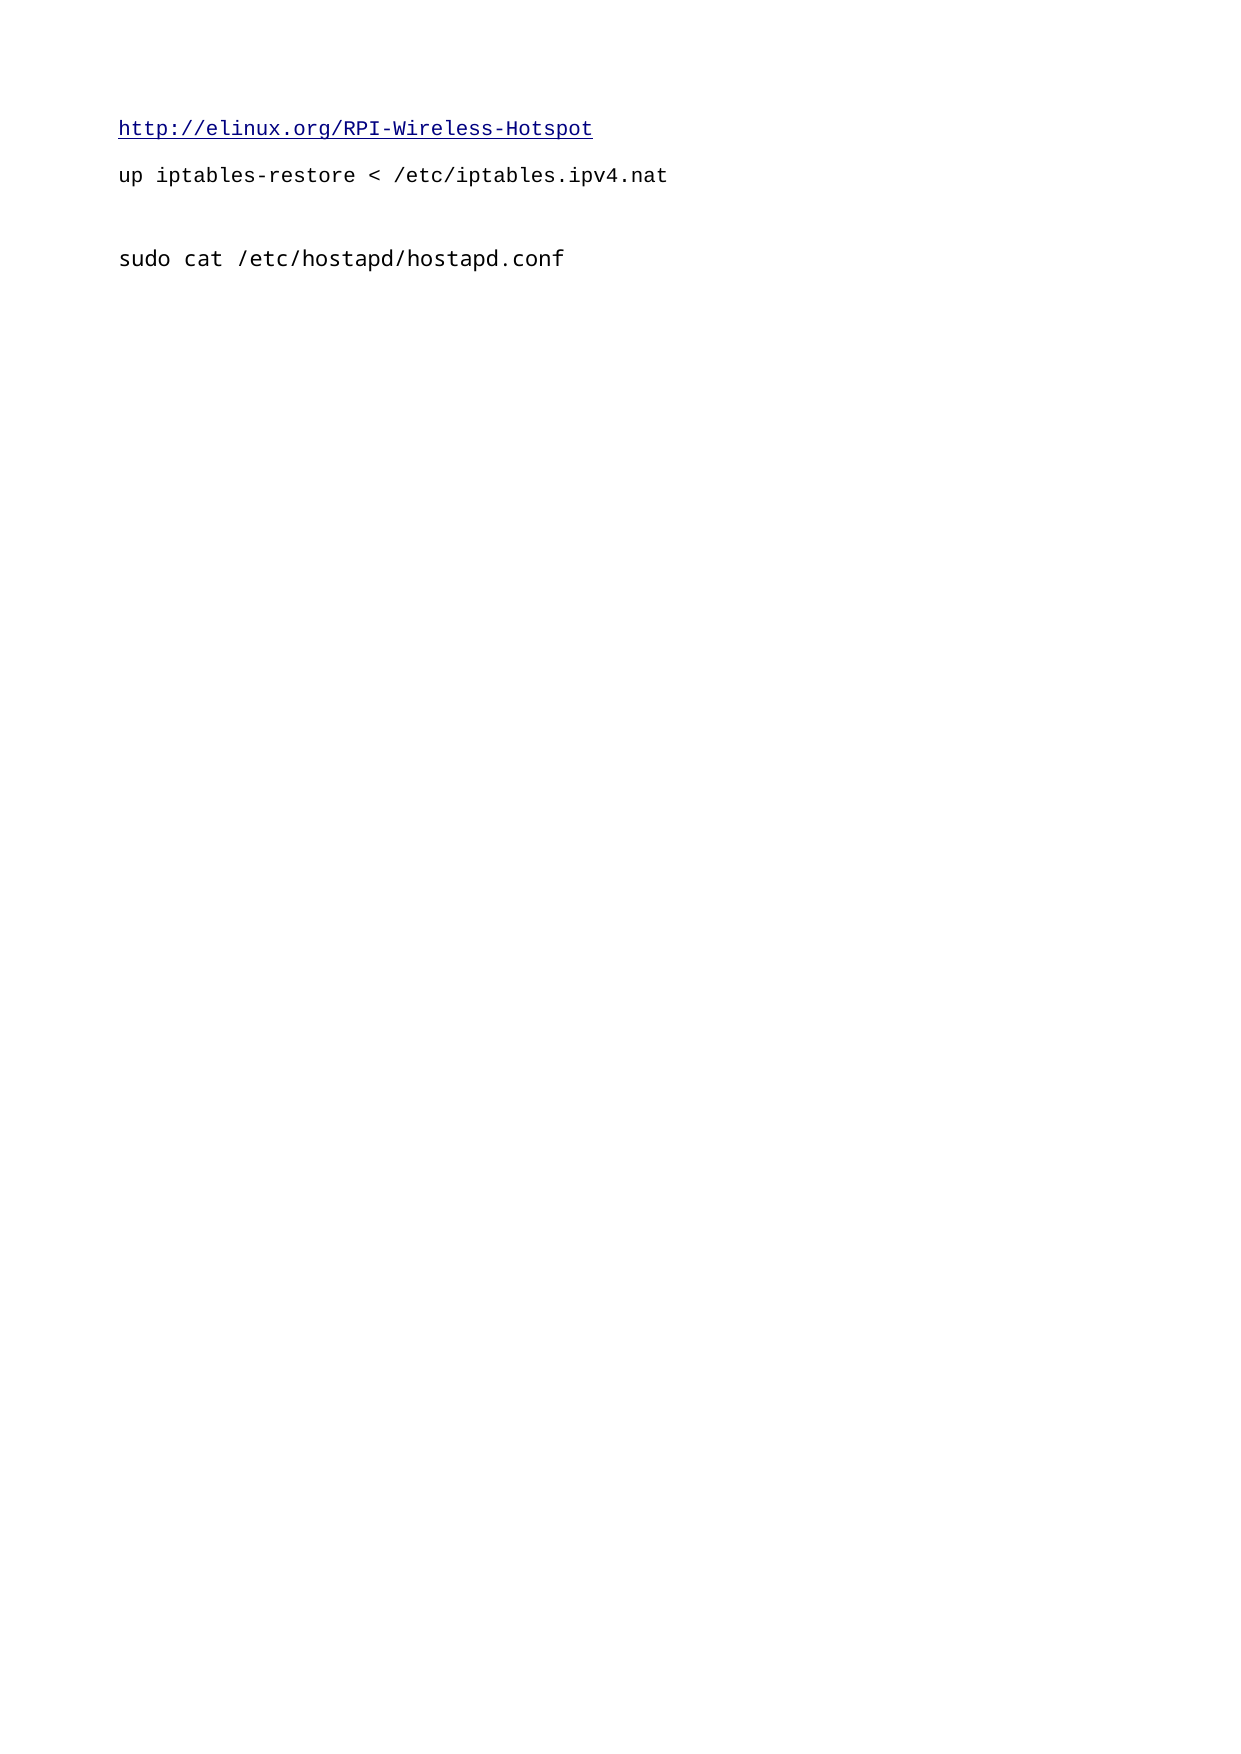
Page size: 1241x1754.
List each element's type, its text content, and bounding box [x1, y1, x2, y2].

text up iptables-restore < /etc/iptables.ipv4.nat [118, 165, 1122, 189]
text http://elinux.org/RPI-Wireless-Hotspot [118, 118, 1122, 142]
text sudo cat /etc/hostapd/hostapd.conf [118, 242, 1122, 272]
